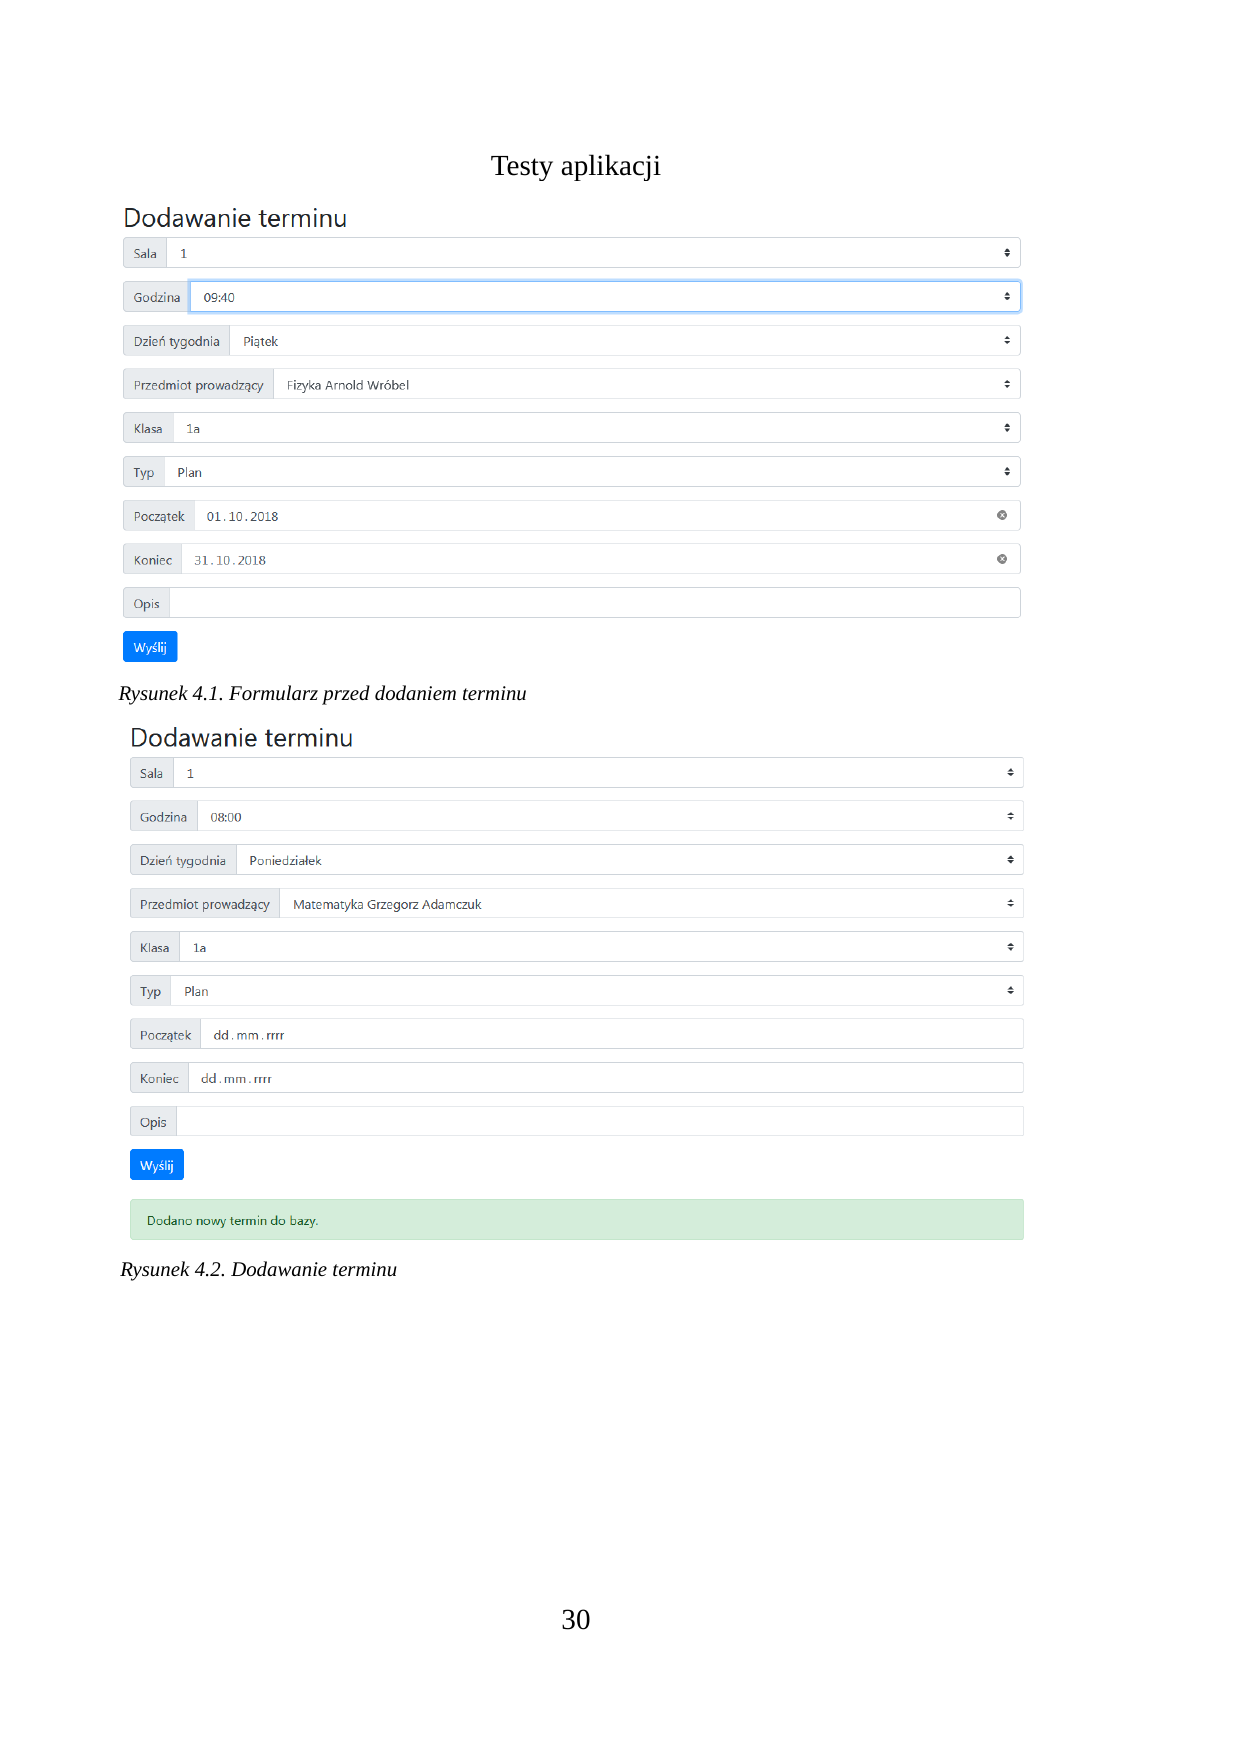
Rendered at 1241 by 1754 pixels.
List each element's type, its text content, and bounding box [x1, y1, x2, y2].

picture [118, 193, 1031, 676]
text Rysunek 4.2. Dodawanie terminu [120, 1253, 1031, 1281]
text Rysunek 4.1. Formularz przed dodaniem terminu [118, 676, 1030, 704]
picture [120, 717, 1032, 1253]
